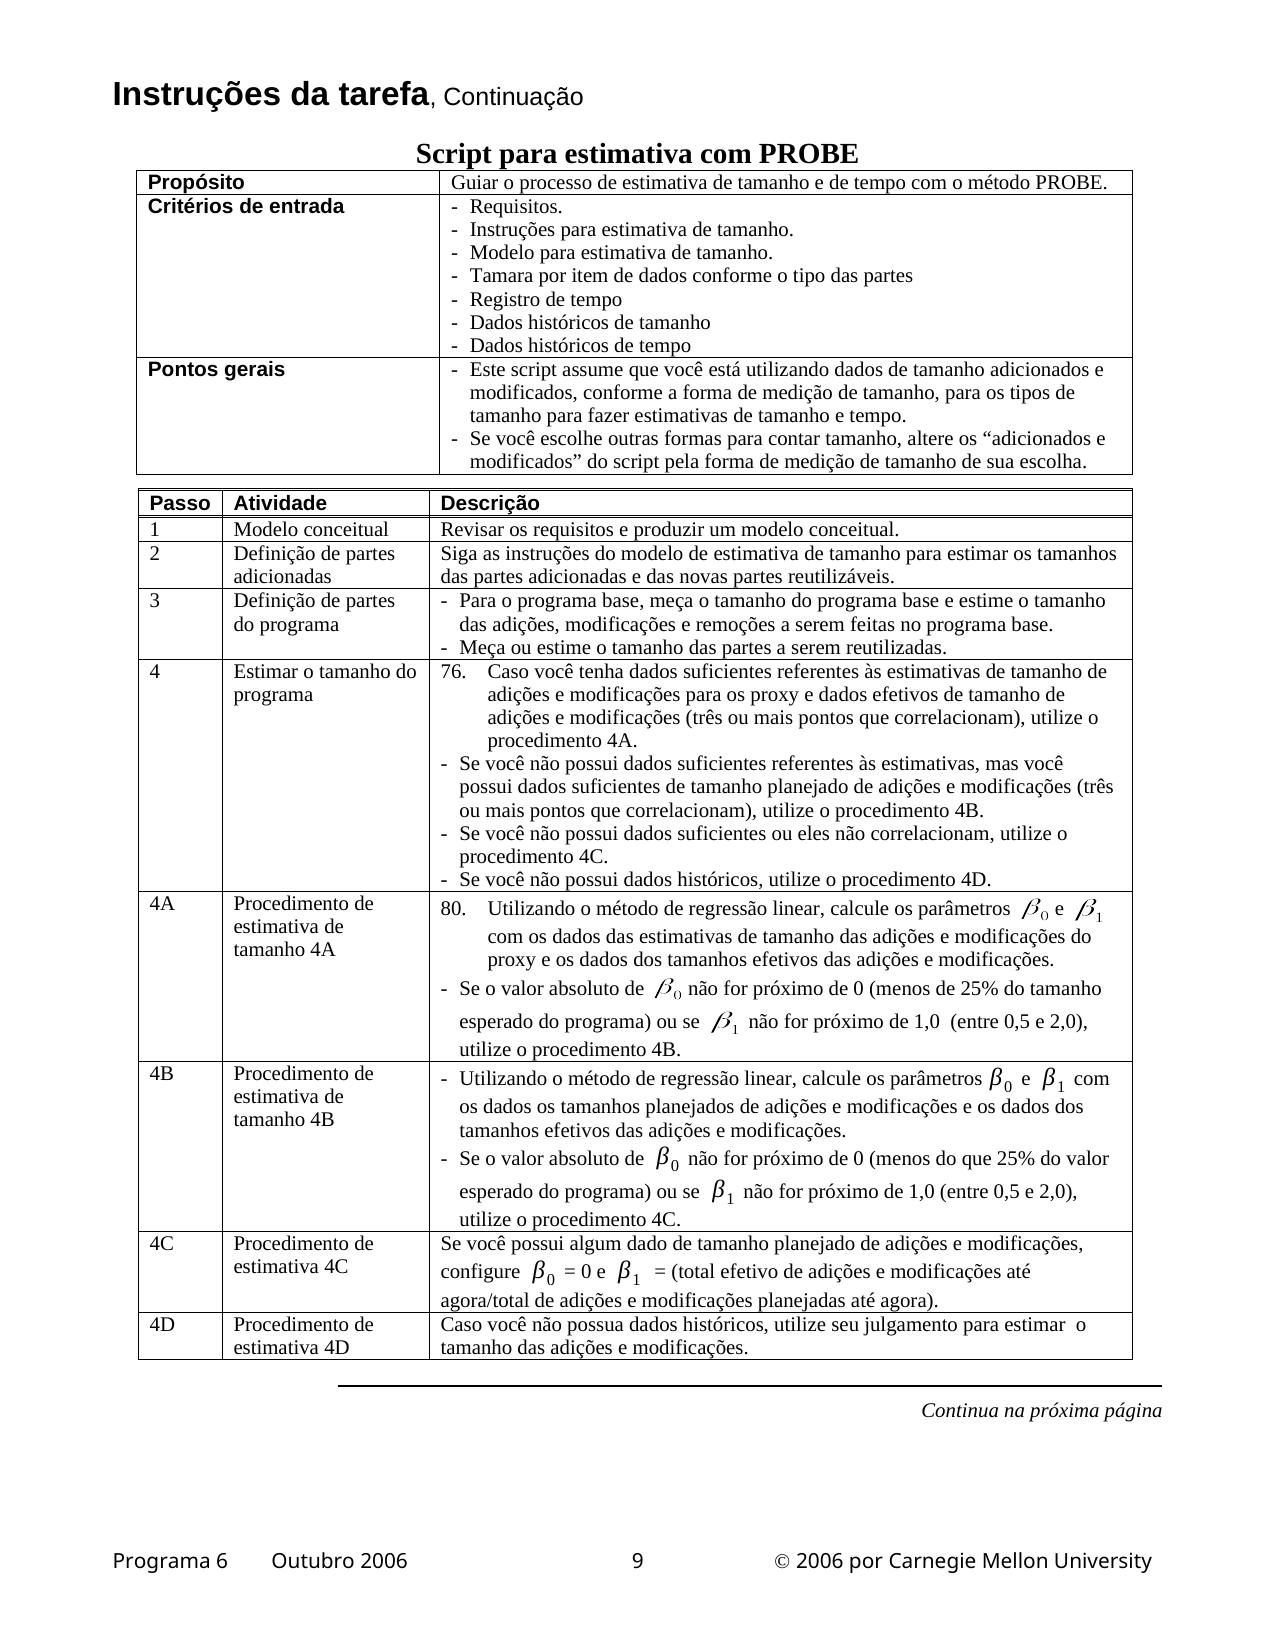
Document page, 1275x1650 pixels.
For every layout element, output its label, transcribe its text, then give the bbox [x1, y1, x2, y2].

table_cell Caso você não possua dados históricos, utilize seu julgamento para estimar o tamanho das adições e modificações. [430, 1313, 1132, 1359]
table_header Passo [139, 491, 222, 515]
table_header Descrição [430, 491, 1132, 515]
table_cell Modelo conceitual [223, 518, 429, 541]
table_cell 1 [139, 518, 222, 541]
table_cell Procedimento de estimativa de tamanho 4A [223, 892, 429, 1061]
table_cell Este script assume que você está utilizando dados de tamanho adicionados e modificados, conforme a forma de medição de tamanho, para os tipos de tamanho para fazer estimativas de tamanho e tempo. Se você escolhe outras formas para contar tamanho, altere os “adicionados e modificados” do script pela forma de medição de tamanho de sua escolha. [440, 358, 1132, 473]
table_cell Para o programa base, meça o tamanho do programa base e estime o tamanho das adições, modificações e remoções a serem feitas no programa base. Meça ou estime o tamanho das partes a serem reutilizadas. [430, 589, 1132, 659]
table_cell Estimar o tamanho do programa [223, 660, 429, 891]
table_cell 3 [139, 589, 222, 659]
table_cell 4 [139, 660, 222, 891]
text Script para estimativa com PROBE [112, 137, 1162, 169]
table_cell Se você possui algum dado de tamanho planejado de adições e modificações, configure = 0 e = (total efetivo de adições e modificações até agora/total de adições e modificações planejadas até agora). [430, 1232, 1132, 1312]
table_cell Definição de partes adicionadas [223, 542, 429, 588]
table_cell Procedimento de estimativa 4D [223, 1313, 429, 1359]
table_cell 4B [139, 1062, 222, 1231]
table_cell Caso você tenha dados suficientes referentes às estimativas de tamanho de adições e modificações para os proxy e dados efetivos de tamanho de adições e modificações (três ou mais pontos que correlacionam), utilize o procedimento 4A. Se você não possui dados suficientes referentes às estimativas, mas você possui dados suficientes de tamanho planejado de adições e modificações (três ou mais pontos que correlacionam), utilize o procedimento 4B. Se você não possui dados suficientes ou eles não correlacionam, utilize o procedimento 4C. Se você não possui dados históricos, utilize o procedimento 4D. [430, 660, 1132, 891]
table_cell 2 [139, 542, 222, 588]
table_cell Revisar os requisitos e produzir um modelo conceitual. [430, 518, 1132, 541]
title Instruções da tarefa, Continuação [112, 75, 1162, 112]
table_cell 4D [139, 1313, 222, 1359]
table_cell 4C [139, 1232, 222, 1312]
table_cell 4A [139, 892, 222, 1061]
table_cell Utilizando o método de regressão linear, calcule os parâmetrose com os dados os tamanhos planejados de adições e modificações e os dados dos tamanhos efetivos das adições e modificações. Se o valor absoluto de não for próximo de 0 (menos do que 25% do valor esperado do programa) ou se não for próximo de 1,0 (entre 0,5 e 2,0), utilize o procedimento 4C. [430, 1062, 1132, 1231]
table_header Atividade [223, 491, 429, 515]
table_cell Procedimento de estimativa de tamanho 4B [223, 1062, 429, 1231]
table_cell Utilizando o método de regressão linear, calcule os parâmetros e com os dados das estimativas de tamanho das adições e modificações do proxy e os dados dos tamanhos efetivos das adições e modificações. Se o valor absoluto de não for próximo de 0 (menos de 25% do tamanho esperado do programa) ou se não for próximo de 1,0 (entre 0,5 e 2,0), utilize o procedimento 4B. [430, 892, 1132, 1061]
table_cell Critérios de entrada [137, 195, 439, 357]
table_cell Procedimento de estimativa 4C [223, 1232, 429, 1312]
table_header Guiar o processo de estimativa de tamanho e de tempo com o método PROBE. [440, 171, 1132, 194]
table_cell Siga as instruções do modelo de estimativa de tamanho para estimar os tamanhos das partes adicionadas e das novas partes reutilizáveis. [430, 542, 1132, 588]
text Continua na próxima página [337, 1386, 1162, 1422]
table_cell Definição de partes do programa [223, 589, 429, 659]
table_cell Requisitos. Instruções para estimativa de tamanho. Modelo para estimativa de tamanho. Tamara por item de dados conforme o tipo das partes Registro de tempo Dados históricos de tamanho Dados históricos de tempo [440, 195, 1132, 357]
table_header Propósito [137, 171, 439, 194]
table_cell Pontos gerais [137, 358, 439, 473]
